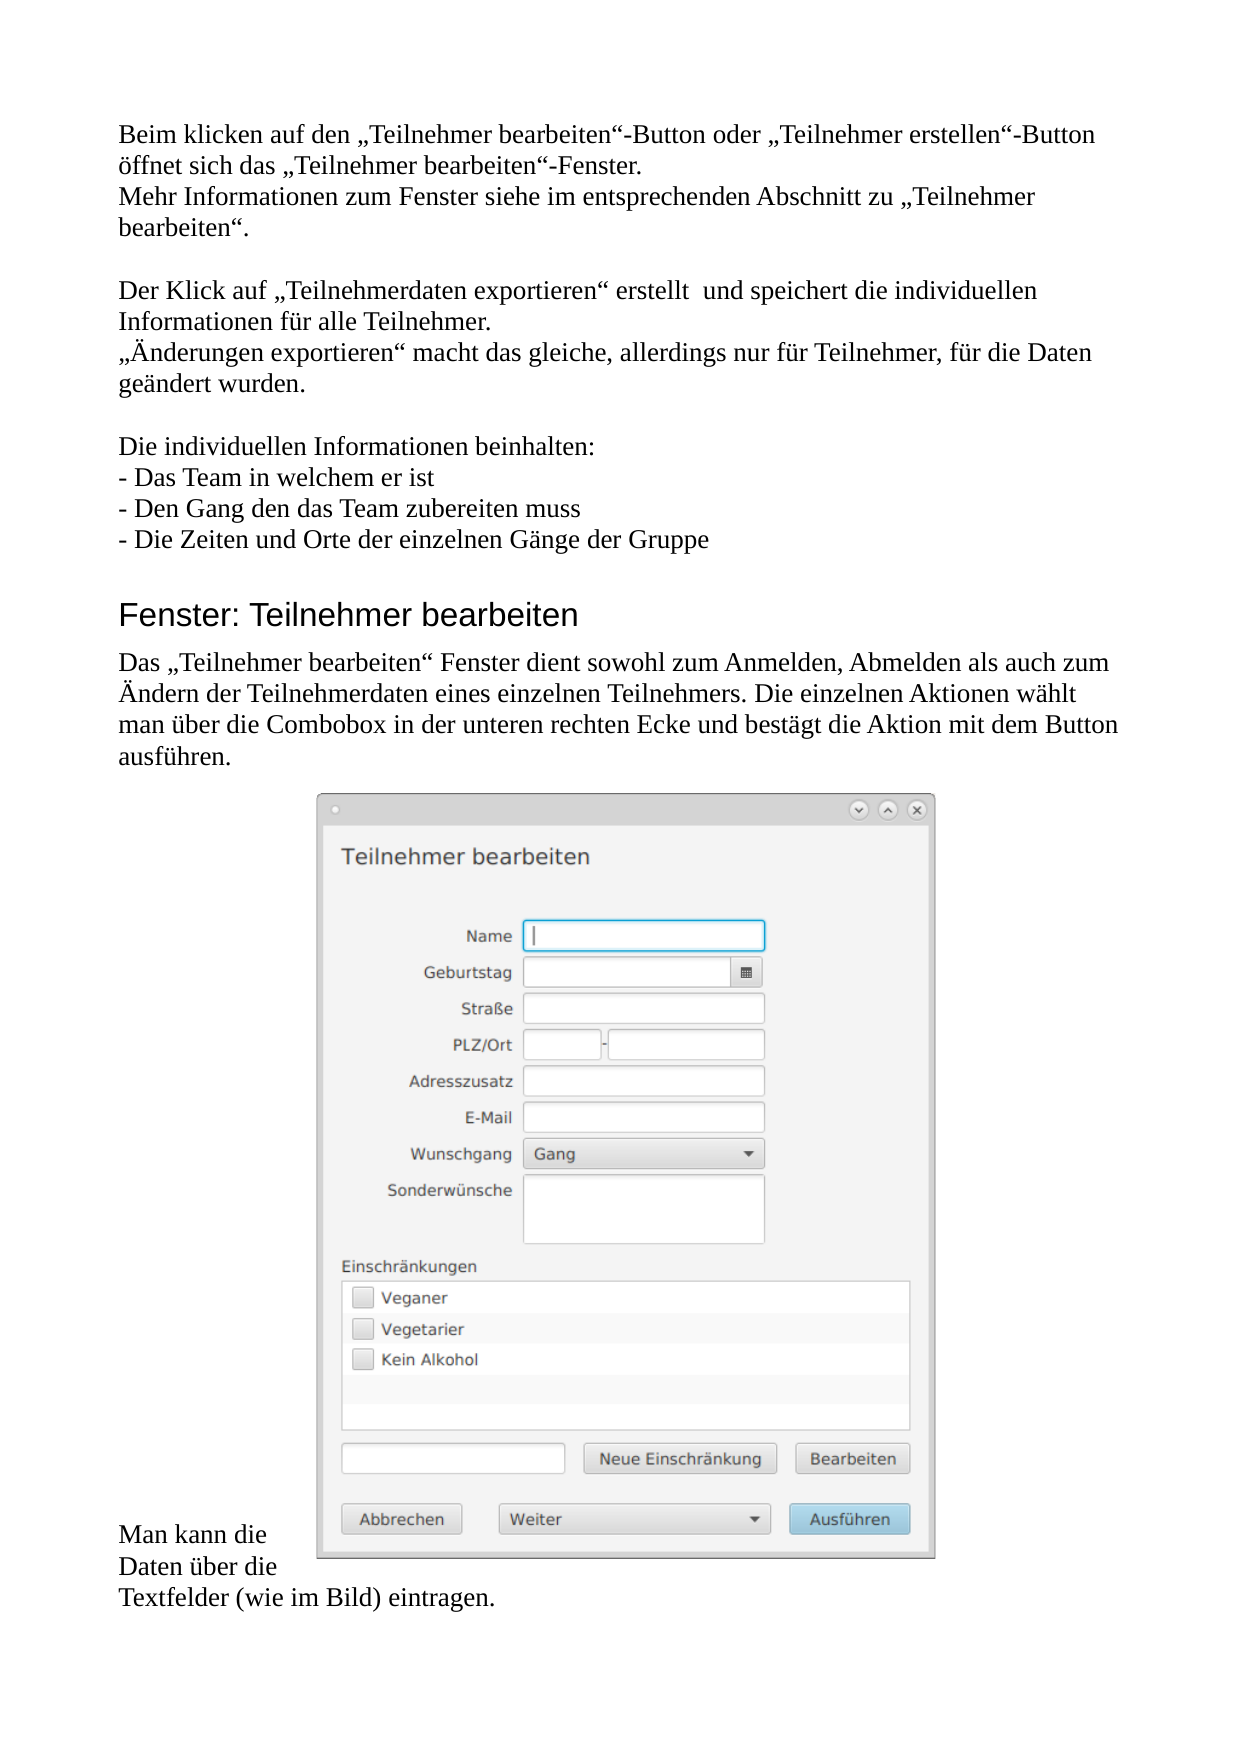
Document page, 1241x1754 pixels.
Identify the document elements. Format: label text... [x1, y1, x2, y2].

text Die individuellen Informationen beinhalten: [118, 429, 1122, 461]
picture [316, 793, 936, 1559]
text - Die Zeiten und Orte der einzelnen Gänge der Gruppe [118, 523, 1122, 554]
text Man kann die Daten über die Textfelder (wie im Bild) eintragen. [118, 1518, 1122, 1612]
text Der Klick auf „Teilnehmerdaten exportieren“ erstellt und speichert die individuellen Informationen für alle Teilnehmer. [118, 274, 1122, 336]
text - Das Team in welchem er ist [118, 461, 1122, 492]
text „Änderungen exportieren“ macht das gleiche, allerdings nur für Teilnehmer, für die Daten geändert wurden. [118, 336, 1122, 398]
text Beim klicken auf den „Teilnehmer bearbeiten“-Button oder „Teilnehmer erstellen“-Button öffnet sich das „Teilnehmer bearbeiten“-Fenster. [118, 118, 1122, 180]
text Das „Teilnehmer bearbeiten“ Fenster dient sowohl zum Anmelden, Abmelden als auch zum Ändern der Teilnehmerdaten eines einzelnen Teilnehmers. Die einzelnen Aktionen wählt man über die Combobox in der unteren rechten Ecke und bestägt die Aktion mit dem Button ausführen. [118, 646, 1122, 771]
text - Den Gang den das Team zubereiten muss [118, 492, 1122, 523]
text Mehr Informationen zum Fenster siehe im entsprechenden Abschnitt zu „Teilnehmer bearbeiten“. [118, 180, 1122, 243]
subtitle Fenster: Teilnehmer bearbeiten [118, 595, 1122, 634]
